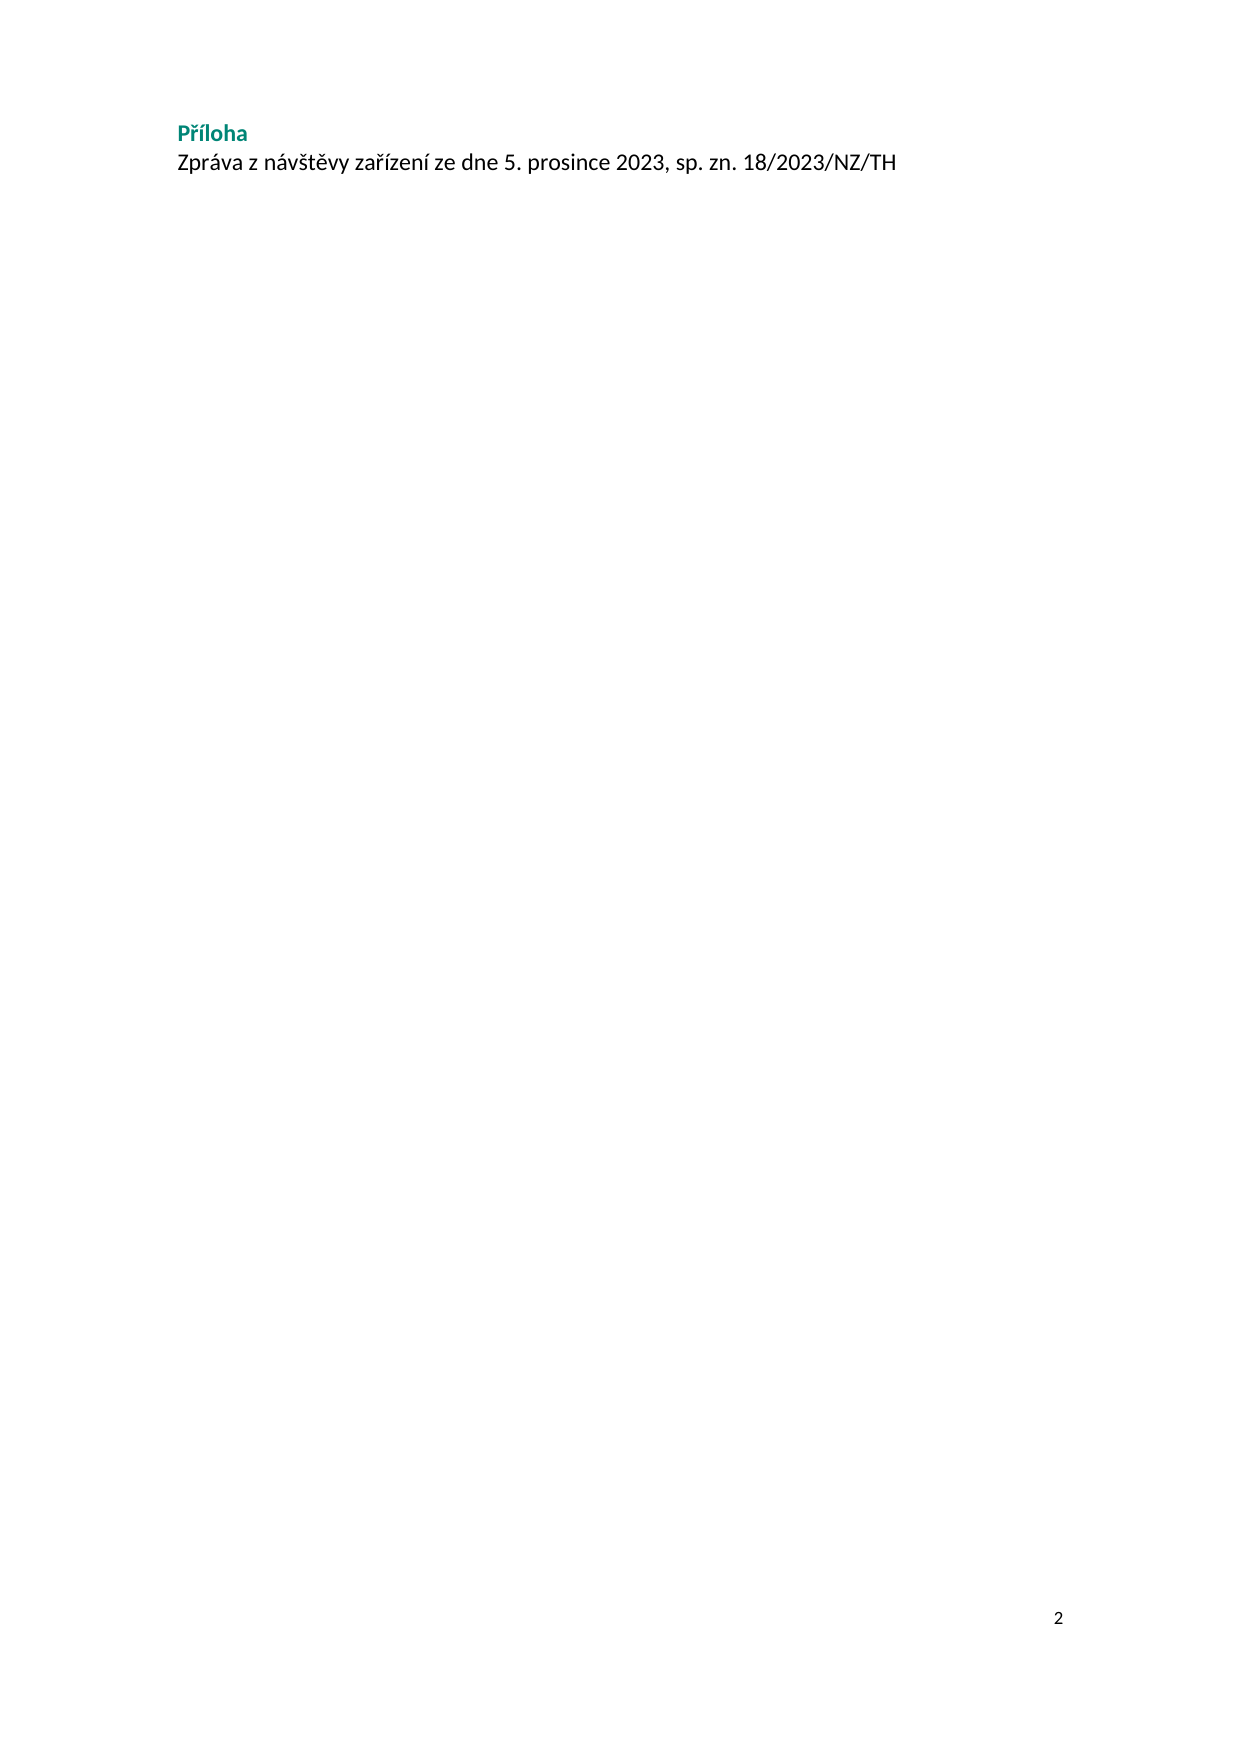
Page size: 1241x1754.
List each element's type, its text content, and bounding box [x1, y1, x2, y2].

text Příloha [177, 118, 1063, 147]
text Zpráva z návštěvy zařízení ze dne 5. prosince 2023, sp. zn. 18/2023/NZ/TH [177, 147, 1063, 176]
